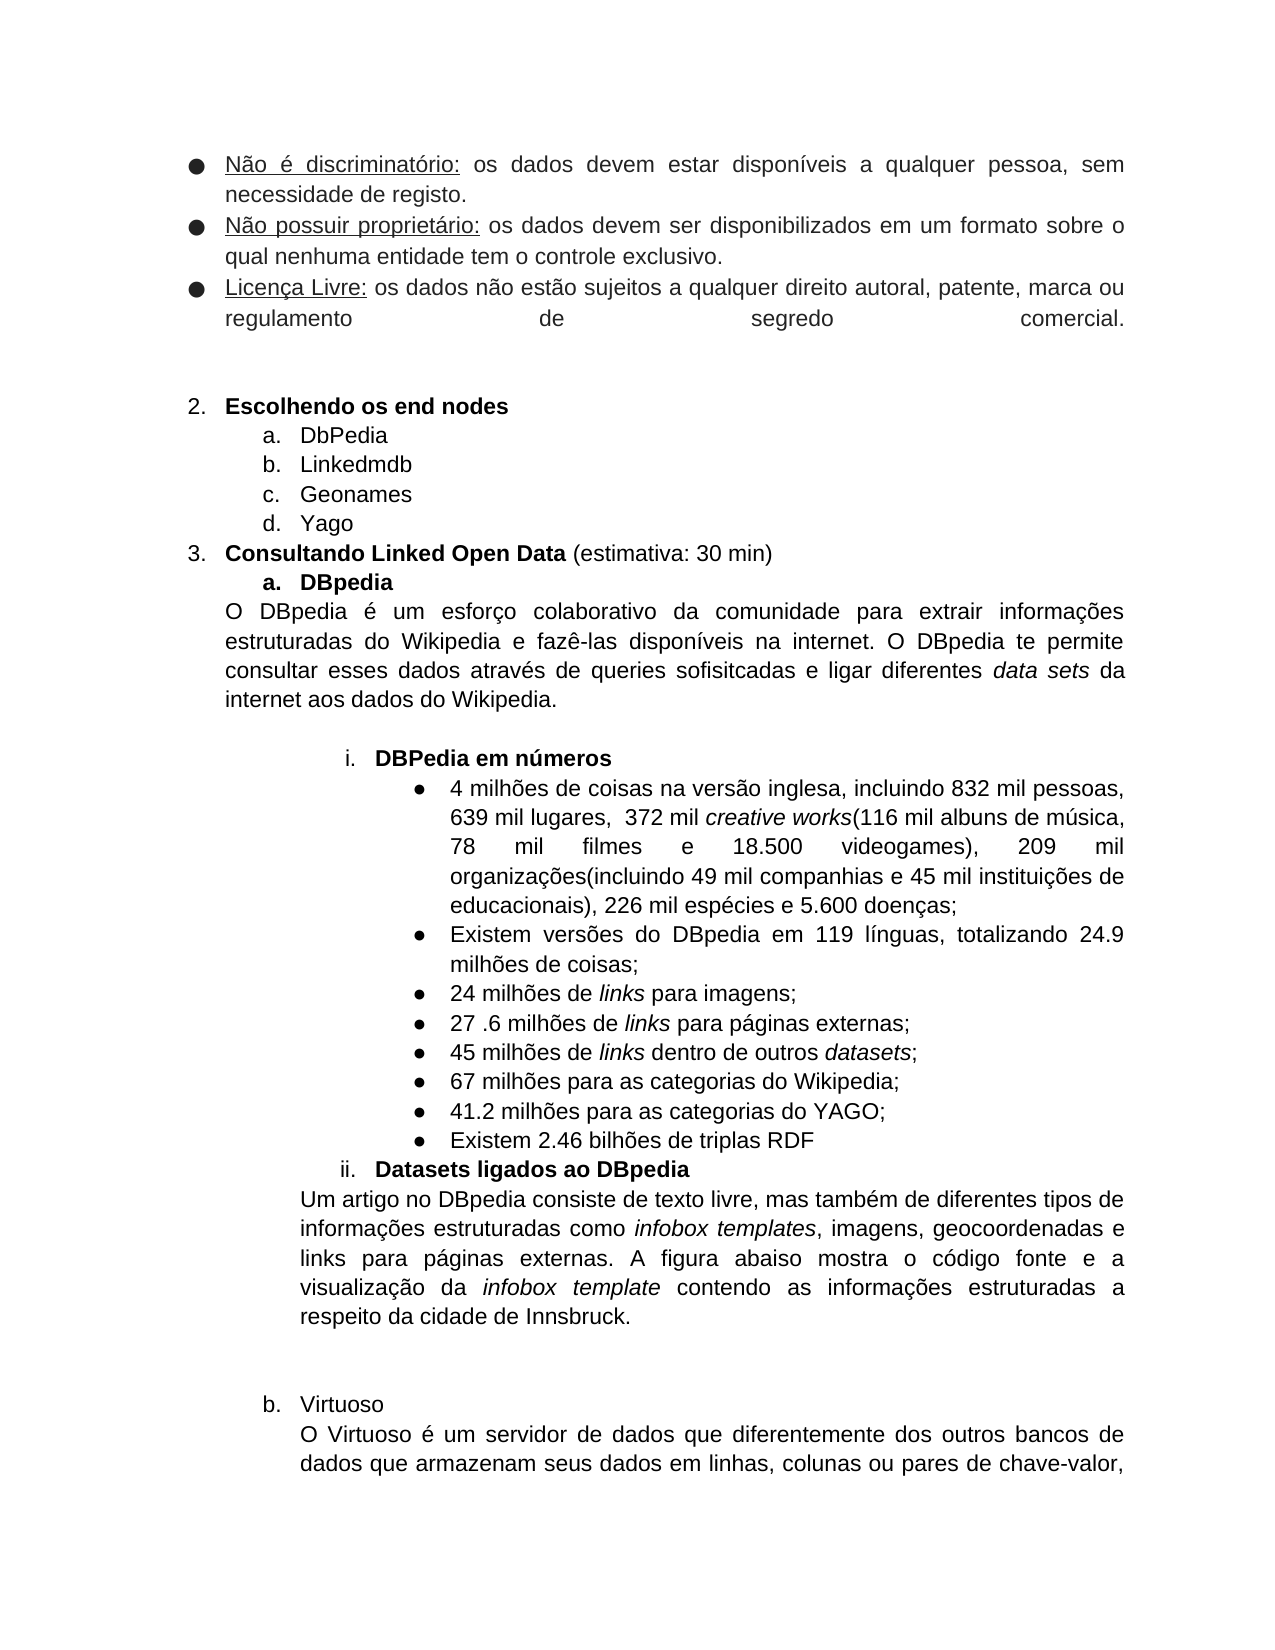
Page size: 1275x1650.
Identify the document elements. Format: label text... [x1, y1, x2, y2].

list Geonames [262, 482, 1125, 507]
list Existem 2.46 bilhões de triplas RDF [412, 1128, 1125, 1153]
list Virtuoso O Virtuoso é um servidor de dados que diferentemente dos outros bancos de dados que armazenam seus dados em linhas, colunas ou pares de chave-valor, [262, 1392, 1125, 1477]
list DBpedia [262, 570, 1125, 595]
list Existem versões do DBpedia em 119 línguas, totalizando 24.9 milhões de coisas; [412, 922, 1125, 977]
text Um artigo no DBpedia consiste de texto livre, mas também de diferentes tipos de informações estruturadas como infobox templates, imagens, geocoordenadas e links para páginas externas. A figura abaiso mostra o código fonte e a visualização da infobox template contendo as informações estruturadas a respeito da cidade de Innsbruck. [300, 1187, 1125, 1330]
list 41.2 milhões para as categorias do YAGO; [412, 1098, 1125, 1124]
list 45 milhões de links dentro de outros datasets; [412, 1040, 1125, 1065]
list Linkedmdb [262, 452, 1125, 478]
list 27 .6 milhões de links para páginas externas; [412, 1010, 1125, 1036]
text O DBpedia é um esforço colaborativo da comunidade para extrair informações estruturadas do Wikipedia e fazê-las disponíveis na internet. O DBpedia te permite consultar esses dados através de queries sofisitcadas e ligar diferentes data sets da internet aos dados do Wikipedia. [225, 599, 1125, 713]
list Datasets ligados ao DBpedia [150, 1157, 1125, 1183]
list Não é discriminatório: os dados devem estar disponíveis a qualquer pessoa, sem necessidade de registo. [187, 150, 1125, 208]
list Não possuir proprietário: os dados devem ser disponibilizados em um formato sobre o qual nenhuma entidade tem o controle exclusivo. [187, 212, 1125, 269]
list Licença Livre: os dados não estão sujeitos a qualquer direito autoral, patente, marca ou regulamento de segredo comercial. [187, 273, 1125, 360]
list 4 milhões de coisas na versão inglesa, incluindo 832 mil pessoas, 639 mil lugares, 372 mil creative works(116 mil albuns de música, 78 mil filmes e 18.500 videogames), 209 mil organizações(incluindo 49 mil companhias e 45 mil instituições de educacionais), 226 mil espécies e 5.600 doenças; [412, 775, 1125, 918]
list 67 milhões para as categorias do Wikipedia; [412, 1069, 1125, 1095]
list Escolhendo os end nodes [187, 393, 1125, 419]
list 24 milhões de links para imagens; [412, 981, 1125, 1007]
list Yago [262, 511, 1125, 537]
list Consultando Linked Open Data (estimativa: 30 min) [187, 540, 1125, 566]
list DBPedia em números [150, 746, 1125, 772]
list DbPedia [262, 423, 1125, 448]
